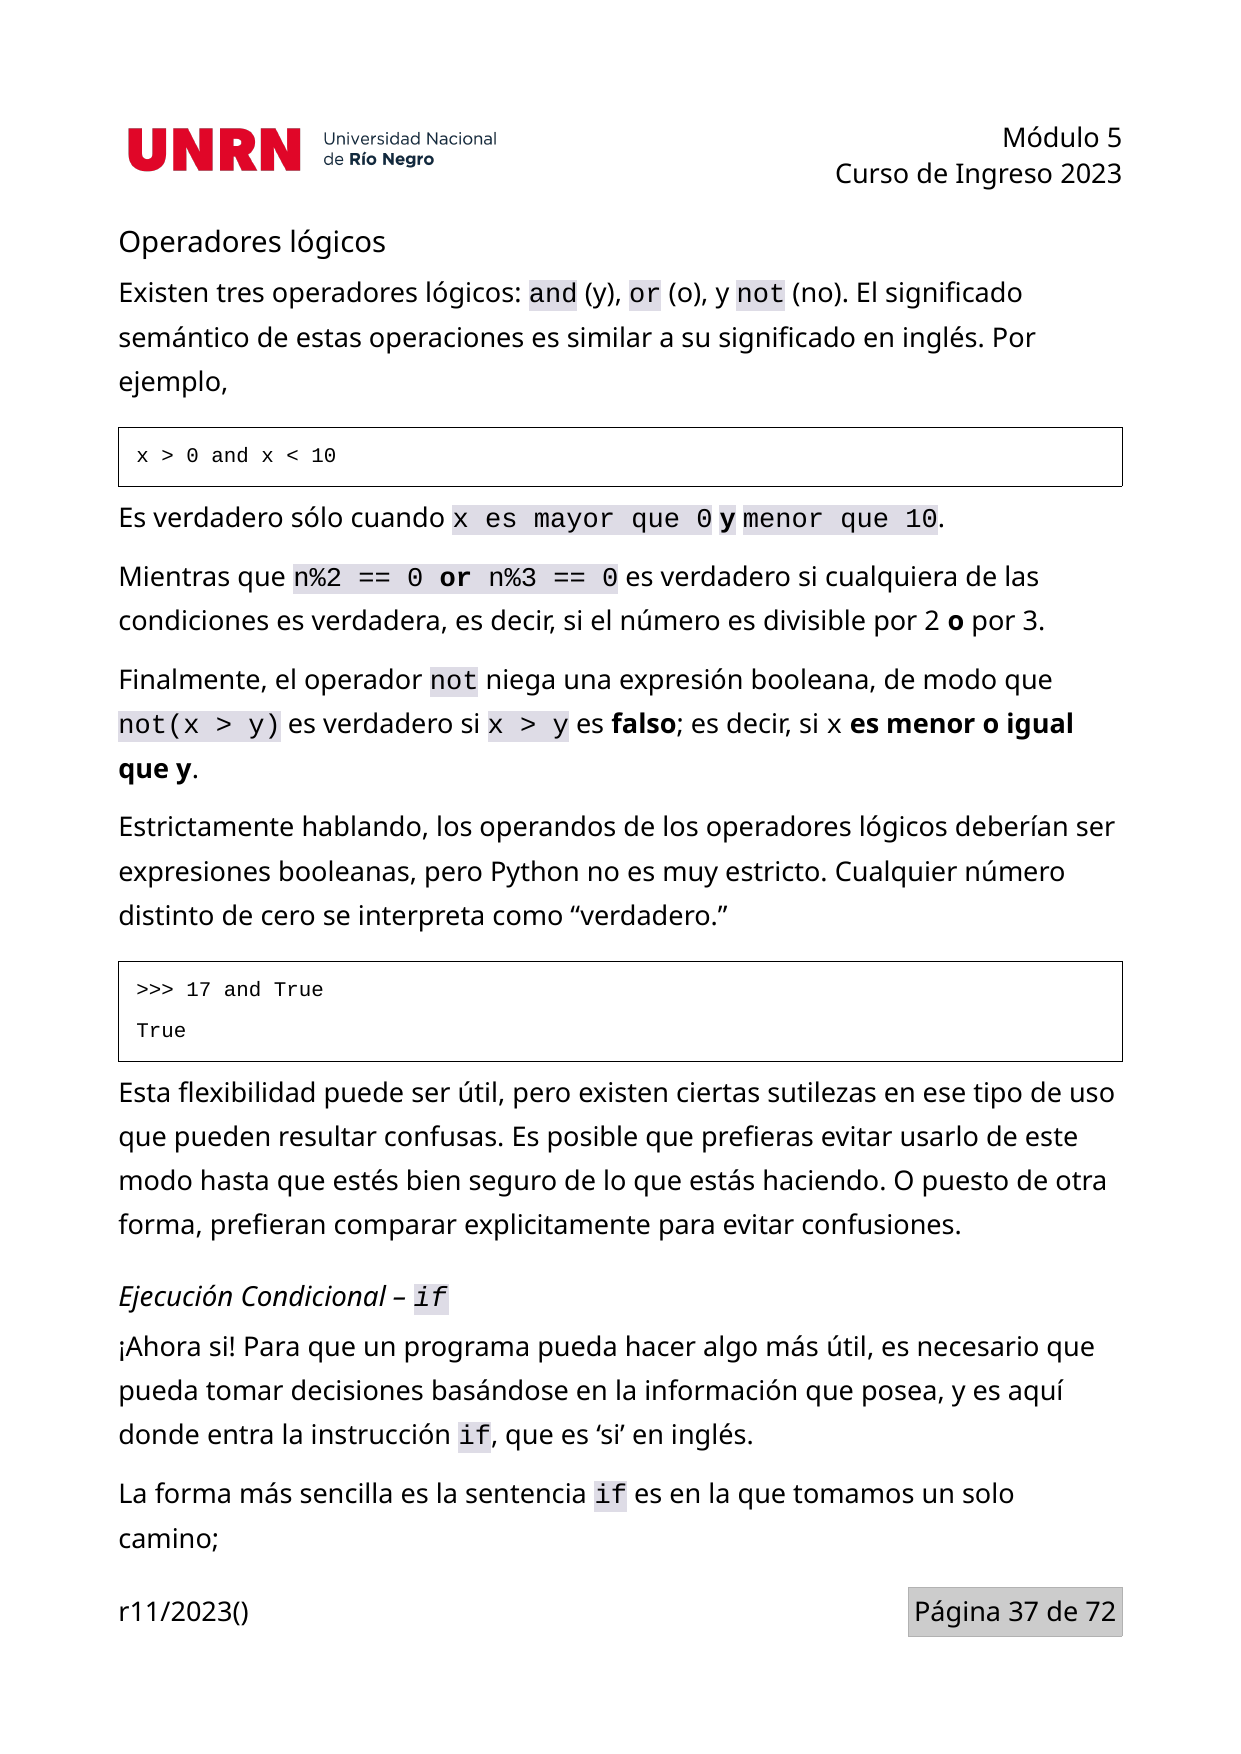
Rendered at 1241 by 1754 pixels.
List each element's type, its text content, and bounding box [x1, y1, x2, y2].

text Existen tres operadores lógicos: and (y), or (o), y not (no). El significado semántico de estas operaciones es similar a su significado en inglés. Por ejemplo, [118, 274, 1122, 399]
text True [119, 1002, 1122, 1061]
text x > 0 and x < 10 [119, 428, 1122, 486]
text Finalmente, el operador not niega una expresión booleana, de modo que not(x > y) es verdadero si x > y es falso; es decir, si x es menor o igual que y. [118, 660, 1122, 786]
subtitle Operadores lógicos [118, 221, 1122, 261]
text >>> 17 and True [119, 962, 1122, 1002]
text La forma más sencilla es la sentencia if es en la que tomamos un solo camino; [118, 1475, 1122, 1556]
text Es verdadero sólo cuando x es mayor que 0 y menor que 10. [118, 498, 1122, 535]
text ¡Ahora si! Para que un programa pueda hacer algo más útil, es necesario que pueda tomar decisiones basándose en la información que posea, y es aquí donde entra la instrucción if, que es ‘si’ en inglés. [118, 1327, 1122, 1453]
text Esta flexibilidad puede ser útil, pero existen ciertas sutilezas en ese tipo de uso que pueden resultar confusas. Es posible que prefieras evitar usarlo de este modo hasta que estés bien seguro de lo que estás haciendo. O puesto de otra forma, prefieran comparar explicitamente para evitar confusiones. [118, 1073, 1122, 1243]
text Mientras que n%2 == 0 or n%3 == 0 es verdadero si cualquiera de las condiciones es verdadera, es decir, si el número es divisible por 2 o por 3. [118, 557, 1122, 638]
subtitle Ejecución Condicional – if [118, 1277, 1122, 1315]
picture [118, 118, 505, 180]
text Estrictamente hablando, los operandos de los operadores lógicos deberían ser expresiones booleanas, pero Python no es muy estricto. Cualquier número distinto de cero se interpreta como “verdadero.” [118, 808, 1122, 933]
